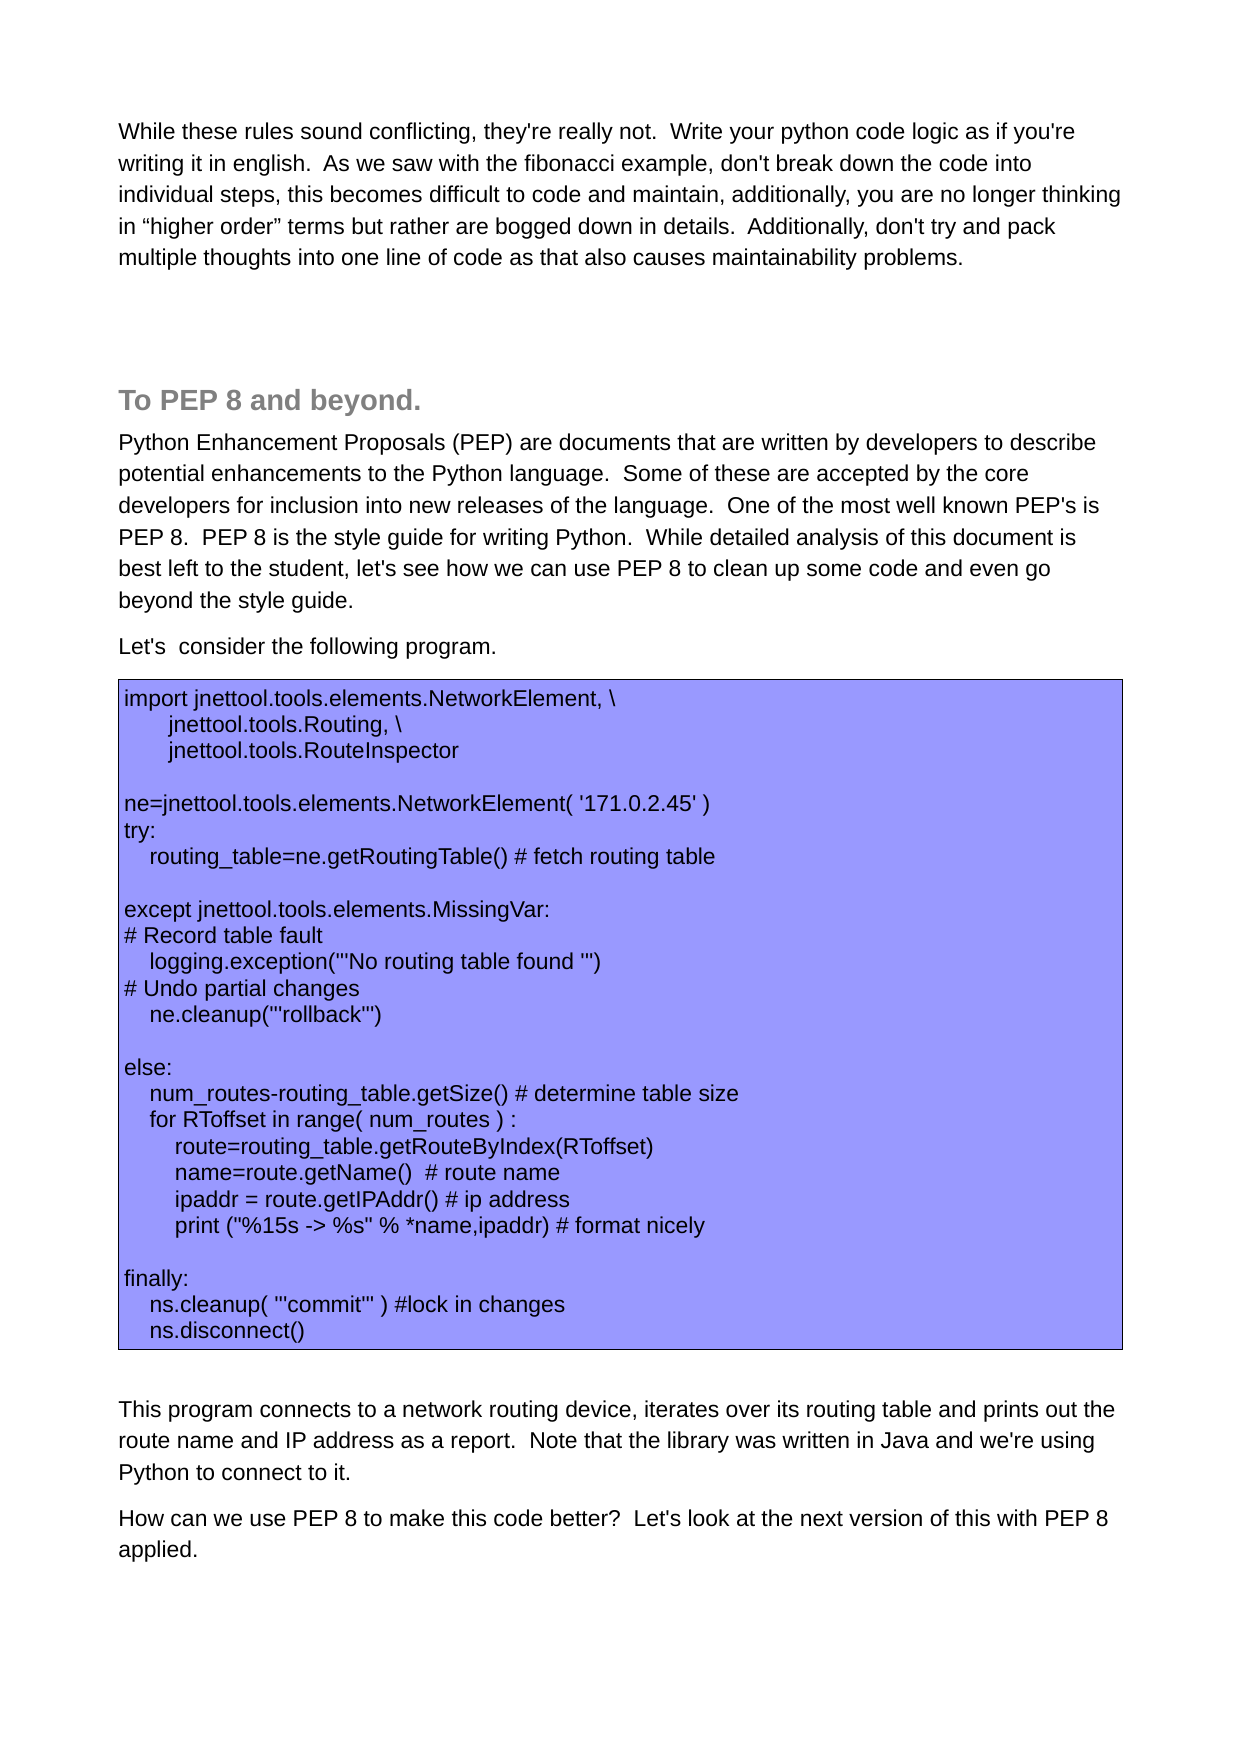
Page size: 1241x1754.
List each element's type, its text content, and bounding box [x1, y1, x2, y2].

subtitle To PEP 8 and beyond. [118, 383, 1122, 416]
table_header import jnettool.tools.elements.NetworkElement, \ jnettool.tools.Routing, \ jnettool.tools.RouteInspector ne=jnettool.tools.elements.NetworkElement( '171.0.2.45' ) try: routing_table=ne.getRoutingTable() # fetch routing table except jnettool.tools.elements.MissingVar: # Record table fault logging.exception('''No routing table found ''') # Undo partial changes ne.cleanup('''rollback''') else: num_routes-routing_table.getSize() # determine table size for RToffset in range( num_routes ) : route=routing_table.getRouteByIndex(RToffset) name=route.getName() # route name ipaddr = route.getIPAddr() # ip address print ("%15s -> %s" % *name,ipaddr) # format nicely finally: ns.cleanup( '''commit''' ) #lock in changes ns.disconnect() [119, 680, 1122, 1349]
text Let's consider the following program. [118, 633, 1122, 659]
text Python Enhancement Proposals (PEP) are documents that are written by developers to describe potential enhancements to the Python language. Some of these are accepted by the core developers for inclusion into new releases of the language. One of the most well known PEP's is PEP 8. PEP 8 is the style guide for writing Python. While detailed analysis of this document is best left to the student, let's see how we can use PEP 8 to clean up some code and even go beyond the style guide. [118, 429, 1122, 613]
text While these rules sound conflicting, they're really not. Write your python code logic as if you're writing it in english. As we saw with the fibonacci example, don't break down the code into individual steps, this becomes difficult to code and maintain, additionally, you are no longer thinking in “higher order” terms but rather are bogged down in details. Additionally, don't try and pack multiple thoughts into one line of code as that also causes maintainability problems. [118, 118, 1122, 271]
text How can we use PEP 8 to make this code better? Let's look at the next version of this with PEP 8 applied. [118, 1505, 1122, 1563]
text This program connects to a network routing device, iterates over its routing table and prints out the route name and IP address as a report. Note that the library was written in Java and we're using Python to connect to it. [118, 1396, 1122, 1485]
